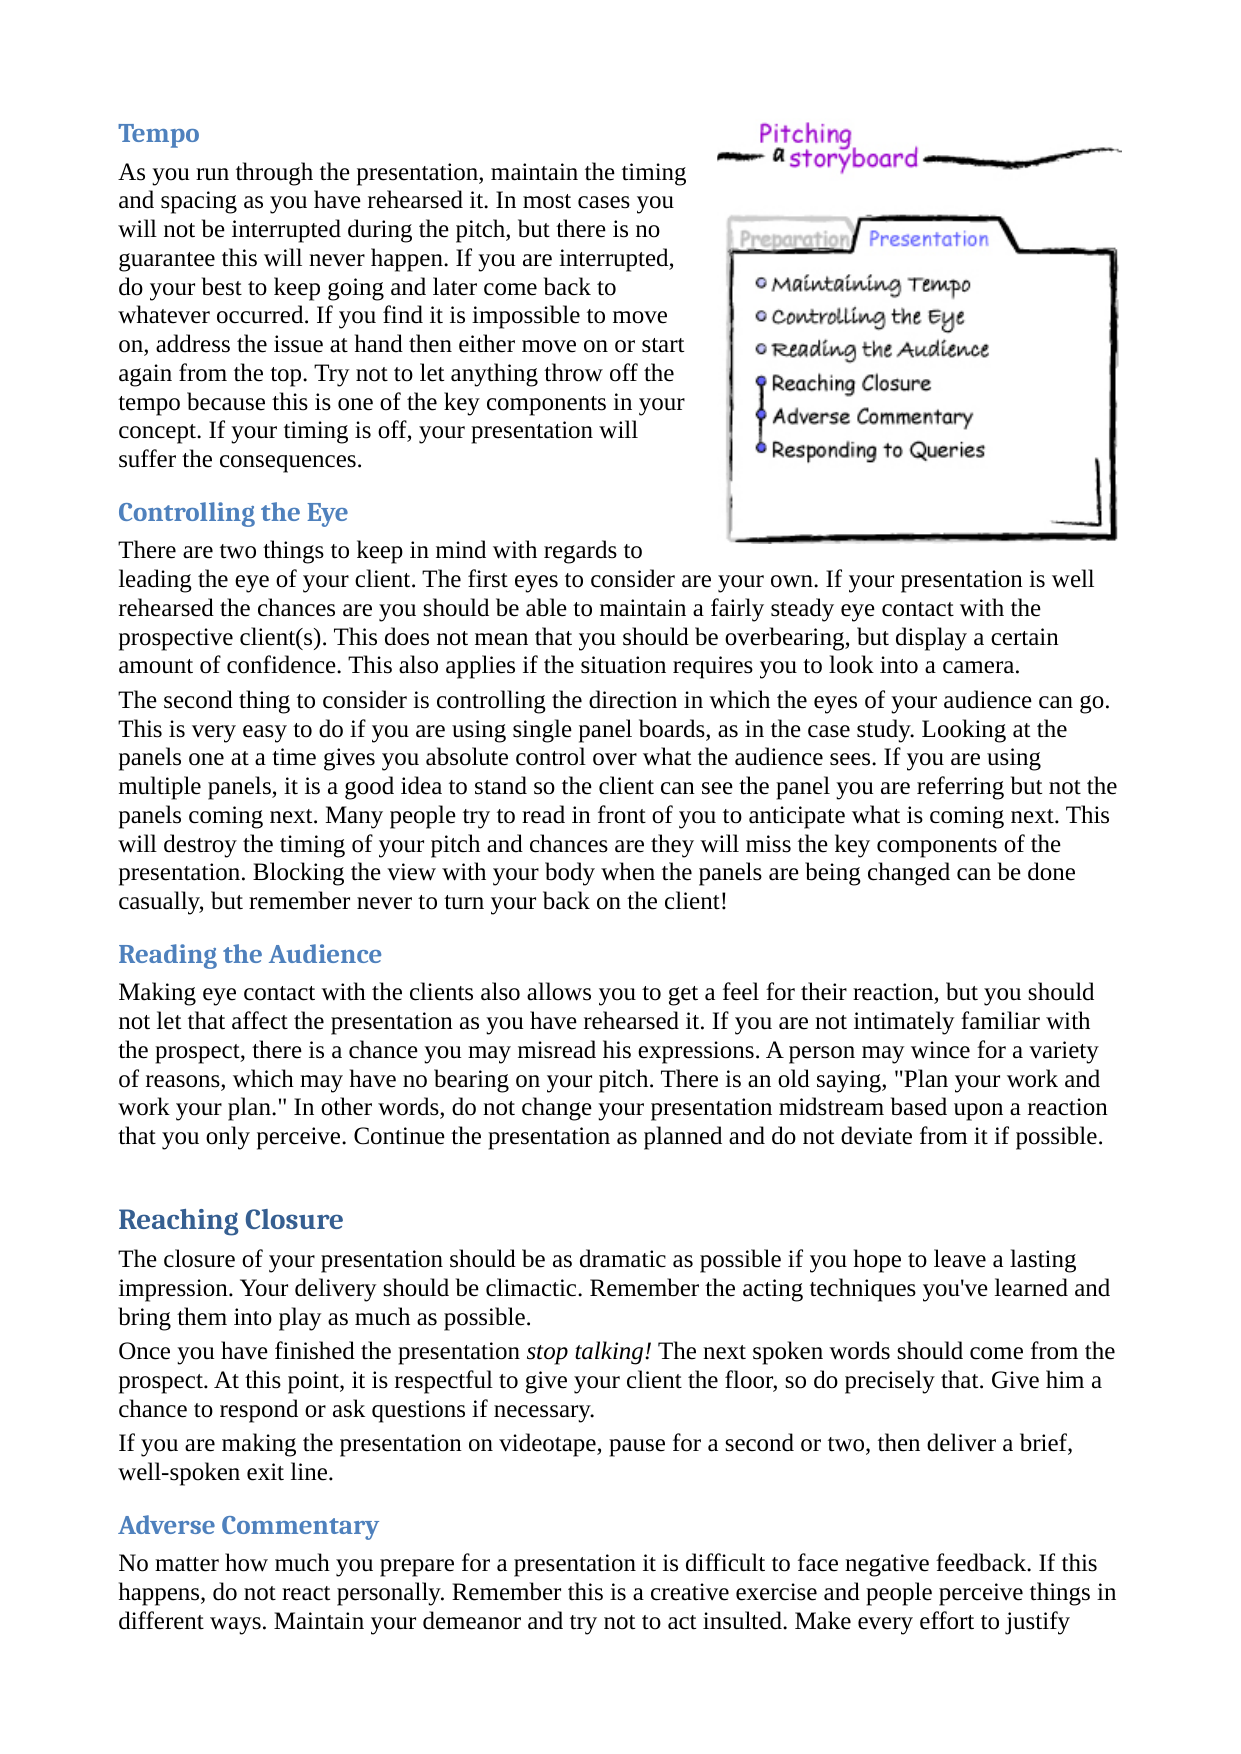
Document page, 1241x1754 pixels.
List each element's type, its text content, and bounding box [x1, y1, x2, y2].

subtitle Controlling the Eye [118, 497, 717, 528]
subtitle Adverse Commentary [118, 1510, 1122, 1541]
text If you are making the presentation on videotape, pause for a second or two, then deliver a brief, well-spoken exit line. [118, 1428, 1122, 1486]
picture [717, 118, 1122, 544]
text As you run through the presentation, maintain the timing and spacing as you have rehearsed it. In most cases you will not be interrupted during the pitch, but there is no guarantee this will never happen. If you are interrupted, do your best to keep going and later come back to whatever occurred. If you find it is impossible to move on, address the issue at hand then either move on or start again from the top. Try not to let anything throw off the tempo because this is one of the key components in your concept. If your timing is off, your presentation will suffer the consequences. [118, 157, 717, 473]
text Once you have finished the presentation stop talking! The next spoken words should come from the prospect. At this point, it is respectful to give your client the floor, so do precisely that. Give him a chance to respond or ask questions if necessary. [118, 1336, 1122, 1423]
text Making eye contact with the clients also allows you to get a feel for their reaction, but you should not let that affect the presentation as you have rehearsed it. If you are not intimately familiar with the prospect, there is a chance you may misread his expressions. A person may wince for a variety of reasons, which may have no bearing on your pitch. There is an old saying, "Plan your work and work your plan." In other words, do not change your presentation midstream based upon a reaction that you only perceive. Continue the presentation as planned and do not deviate from it if possible. [118, 977, 1122, 1150]
text There are two things to keep in mind with regards to leading the eye of your client. The first eyes to consider are your own. If your presentation is well rehearsed the chances are you should be able to maintain a fairly steady eye contact with the prospective client(s). This does not mean that you should be overbearing, but display a certain amount of confidence. This also applies if the situation requires you to look into a camera. [118, 535, 1122, 679]
subtitle Reaching Closure [118, 1203, 1122, 1236]
text The second thing to consider is controlling the direction in which the eyes of your audience can go. This is very easy to do if you are using single panel boards, as in the case study. Looking at the panels one at a time gives you absolute control over what the audience sees. If you are using multiple panels, it is a good idea to stand so the client can see the panel you are referring but not the panels coming next. Many people try to read in front of you to anticipate what is coming next. This will destroy the timing of your pitch and chances are they will miss the key components of the presentation. Blocking the view with your body when the panels are being changed can be done casually, but remember never to turn your back on the client! [118, 685, 1122, 915]
text No matter how much you prepare for a presentation it is difficult to face negative feedback. If this happens, do not react personally. Remember this is a creative exercise and people perceive things in different ways. Maintain your demeanor and try not to act insulted. Make every effort to justify [118, 1548, 1122, 1634]
subtitle Reading the Audience [118, 939, 1122, 970]
text The closure of your presentation should be as dramatic as possible if you hope to leave a lasting impression. Your delivery should be climactic. Remember the acting techniques you've learned and bring them into play as much as possible. [118, 1244, 1122, 1331]
subtitle Tempo [118, 118, 717, 149]
